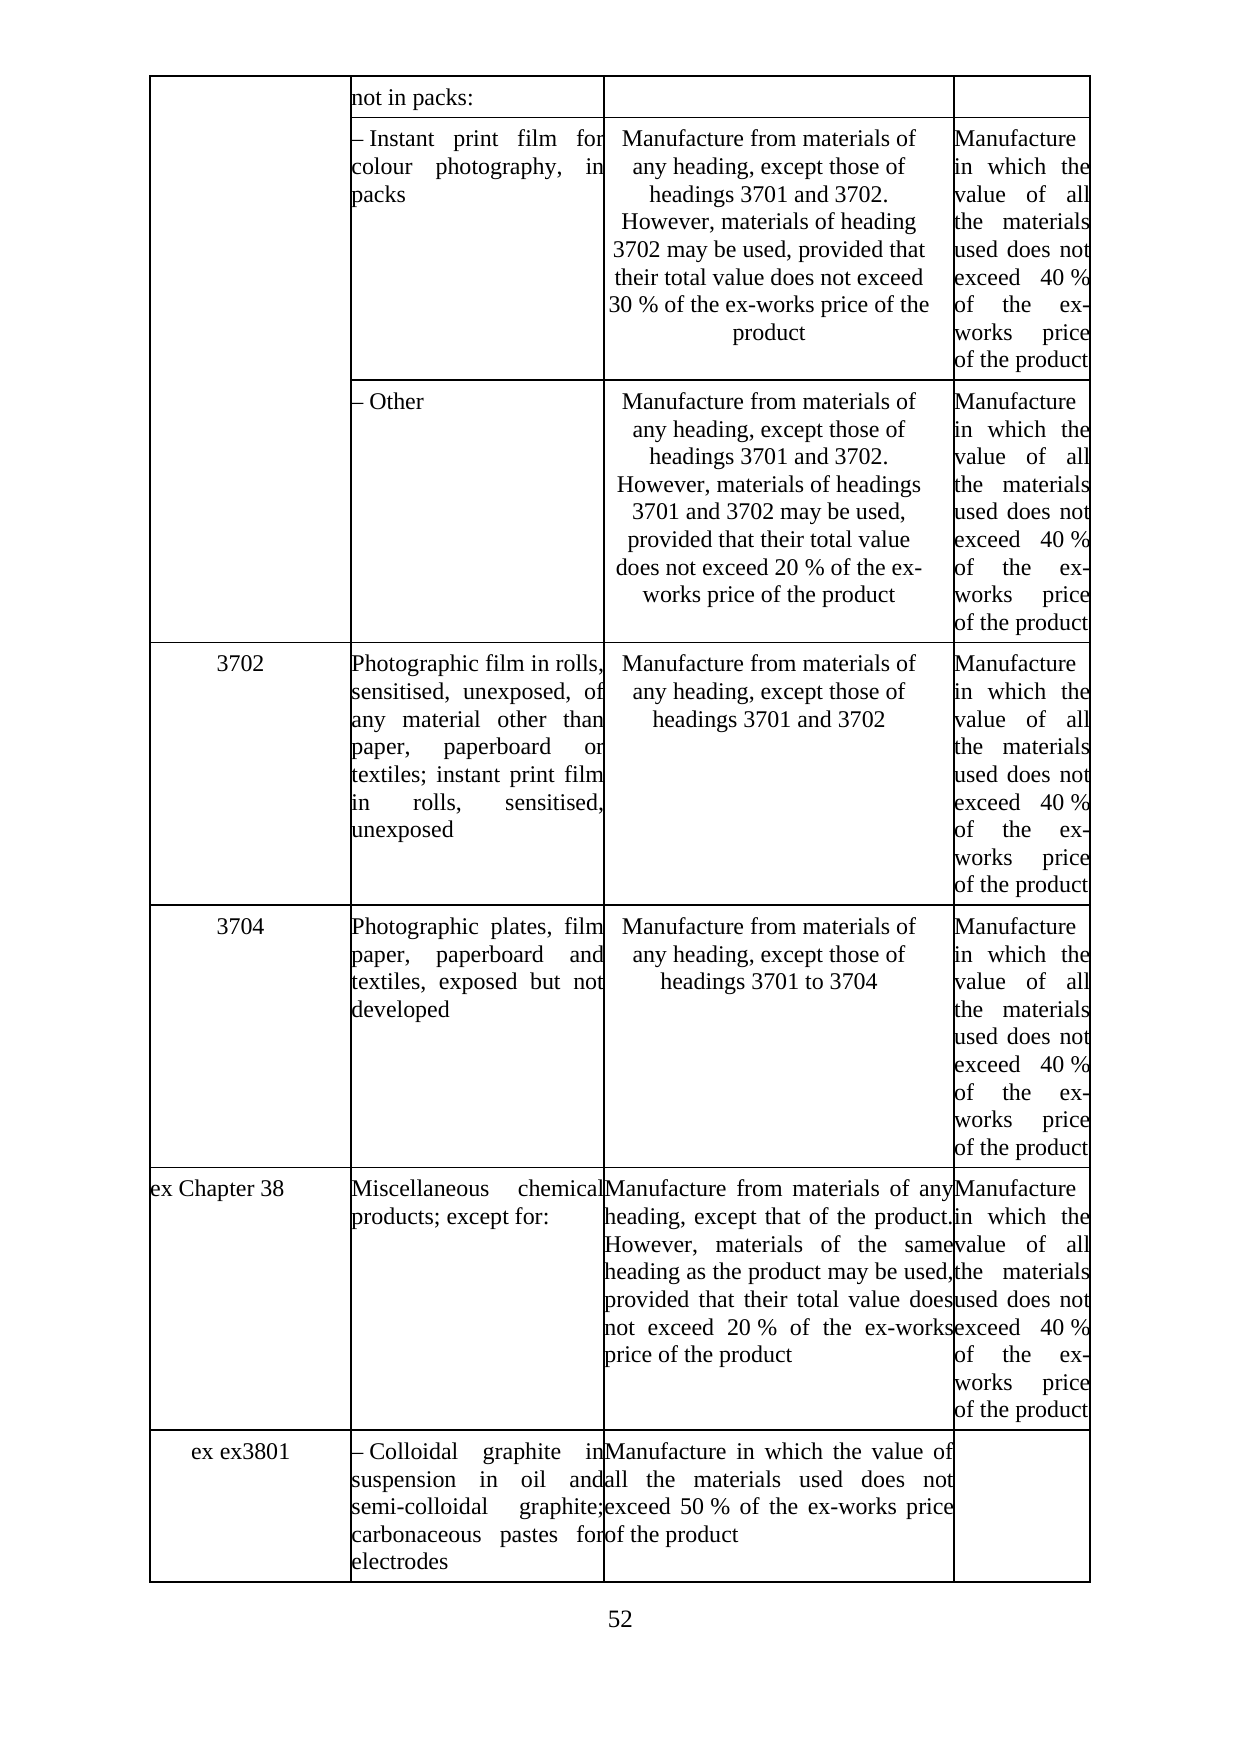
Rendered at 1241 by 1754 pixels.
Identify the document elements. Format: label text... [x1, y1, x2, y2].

table_cell Miscellaneous chemical products; except for: [352, 1168, 603, 1429]
table_cell 3704 [151, 906, 350, 1167]
table_cell Manufacture in which the value of all the materials used does not exceed 50 % of the ex-works price of the product [605, 1431, 953, 1581]
table_cell Manufacture in which the value of all the materials used does not exceed 40 % of the ex-works price of the product [955, 1168, 1089, 1429]
table_cell Manufacture in which the value of all the materials used does not exceed 40 % of the ex-works price of the product [955, 381, 1089, 642]
table_cell Manufacture in which the value of all the materials used does not exceed 40 % of the ex-works price of the product [955, 118, 1089, 379]
table_cell Manufacture from materials of any heading, except those of headings 3701 to 3704 [605, 906, 953, 1167]
table_cell Manufacture from materials of any heading, except those of headings 3701 and 3702 [605, 643, 953, 904]
table_cell [955, 77, 1089, 117]
table_cell Photographic film in rolls, sensitised, unexposed, of any material other than paper, paperboard or textiles; instant print film in rolls, sensitised, unexposed [352, 643, 603, 904]
table_cell Manufacture from materials of any heading, except that of the product. However, materials of the same heading as the product may be used, provided that their total value does not exceed 20 % of the ex-works price of the product [605, 1168, 953, 1429]
table_cell – Colloidal graphite in suspension in oil and semi-colloidal graphite; carbonaceous pastes for electrodes [352, 1431, 603, 1581]
table_cell [955, 1431, 1089, 1581]
table_cell Photographic plates, film paper, paperboard and textiles, exposed but not developed [352, 906, 603, 1167]
table_cell not in packs: [352, 77, 603, 117]
table_cell – Instant print film for colour photography, in packs [352, 118, 603, 379]
table_cell Manufacture in which the value of all the materials used does not exceed 40 % of the ex-works price of the product [955, 906, 1089, 1167]
table_cell ex ex3801 [151, 1431, 350, 1581]
table_cell [151, 77, 350, 642]
table_cell Manufacture in which the value of all the materials used does not exceed 40 % of the ex-works price of the product [955, 643, 1089, 904]
table_cell Manufacture from materials of any heading, except those of headings 3701 and 3702. However, materials of headings 3701 and 3702 may be used, provided that their total value does not exceed 20 % of the ex-works price of the product [605, 381, 953, 642]
table_cell Manufacture from materials of any heading, except those of headings 3701 and 3702. However, materials of heading 3702 may be used, provided that their total value does not exceed 30 % of the ex-works price of the product [605, 118, 953, 379]
table_cell ex Chapter 38 [151, 1168, 350, 1429]
table_cell – Other [352, 381, 603, 642]
table_cell 3702 [151, 643, 350, 904]
table_cell [605, 77, 953, 117]
